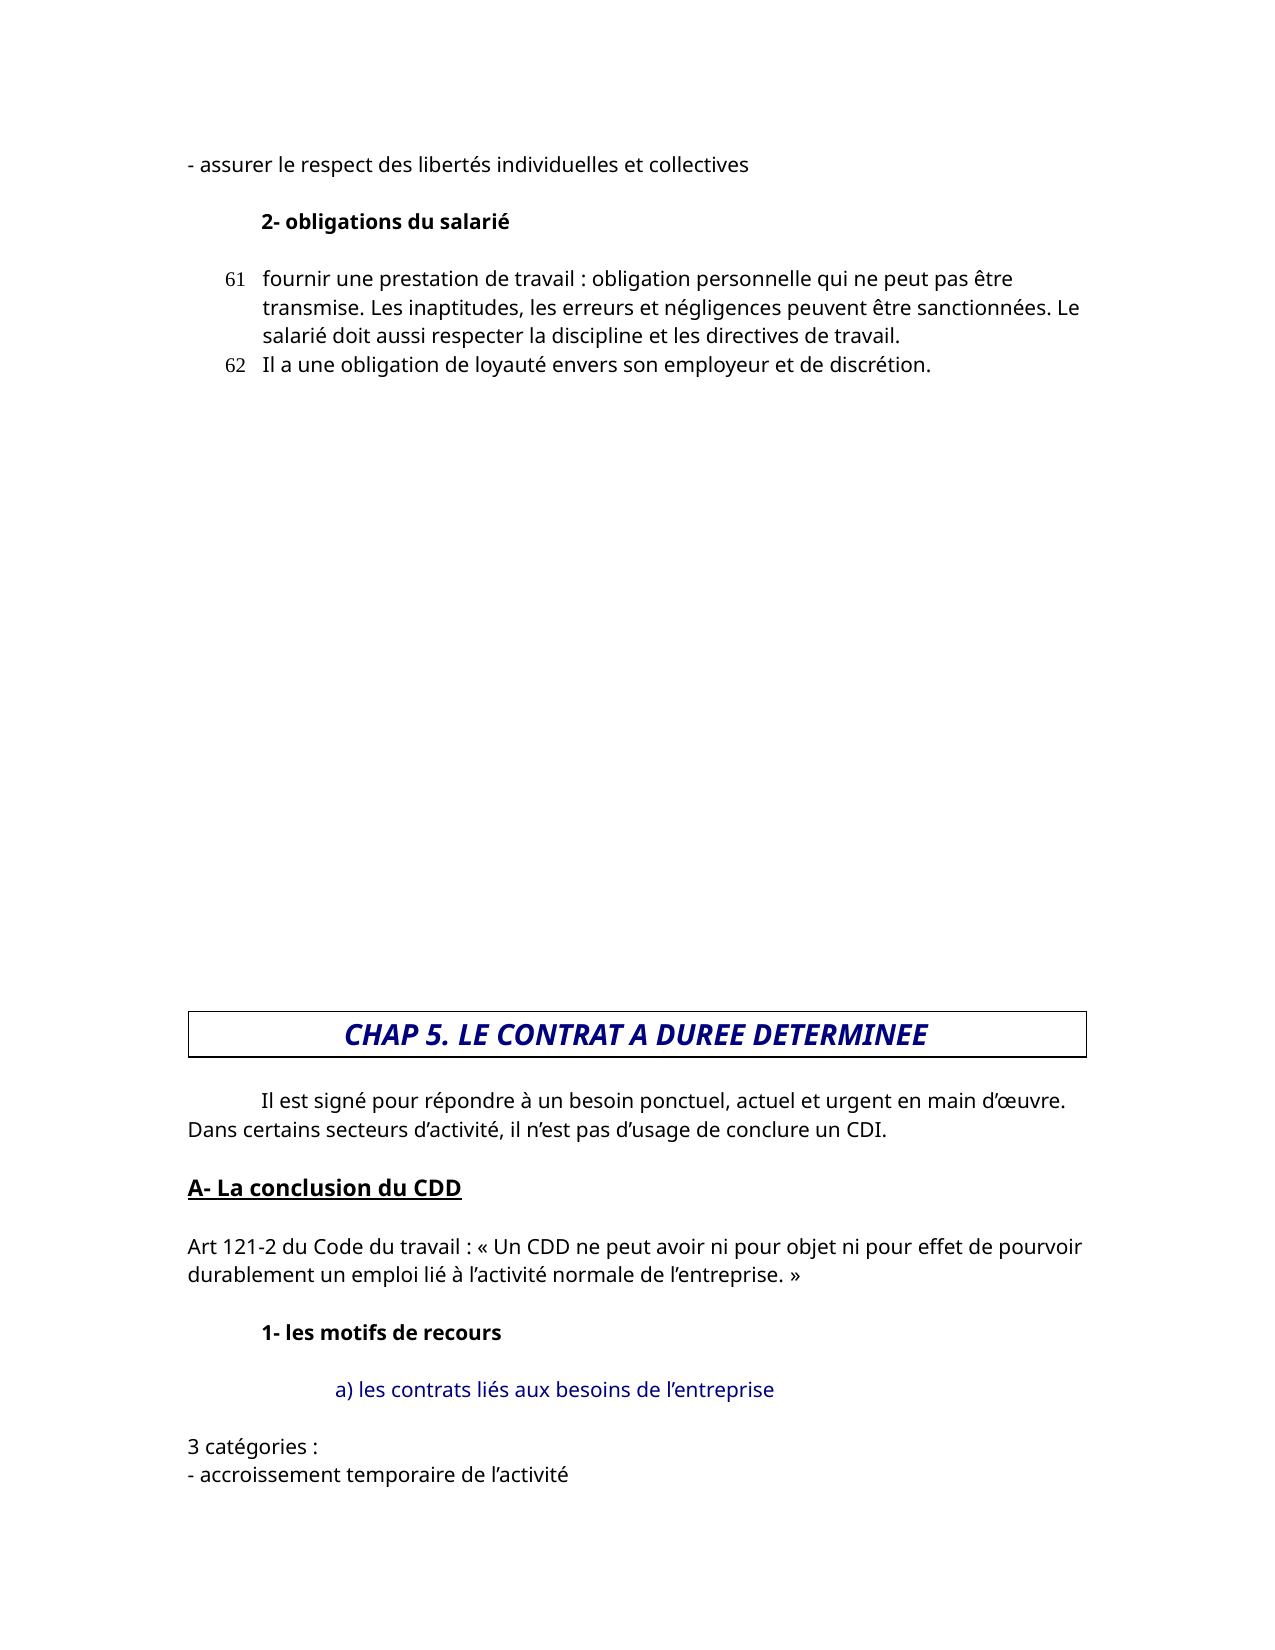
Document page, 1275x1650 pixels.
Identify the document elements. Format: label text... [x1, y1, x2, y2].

text CHAP 5. LE CONTRAT A DUREE DETERMINEE [189, 1012, 1086, 1056]
list fournir une prestation de travail : obligation personnelle qui ne peut pas être transmise. Les inaptitudes, les erreurs et négligences peuvent être sanctionnées. Le salarié doit aussi respecter la discipline et les directives de travail. [225, 264, 1087, 350]
text Il est signé pour répondre à un besoin ponctuel, actuel et urgent en main d’œuvre. Dans certains secteurs d’activité, il n’est pas d’usage de conclure un CDI. [187, 1086, 1087, 1143]
text 3 catégories : [187, 1432, 1087, 1460]
text Art 121-2 du Code du travail : « Un CDD ne peut avoir ni pour objet ni pour effet de pourvoir durablement un emploi lié à l’activité normale de l’entreprise. » [187, 1232, 1087, 1289]
list Il a une obligation de loyauté envers son employeur et de discrétion. [225, 350, 1087, 378]
text A- La conclusion du CDD [187, 1172, 1087, 1203]
text 2- obligations du salarié [187, 207, 1087, 236]
text a) les contrats liés aux besoins de l’entreprise [187, 1375, 1087, 1403]
text - assurer le respect des libertés individuelles et collectives [187, 150, 1087, 178]
text - accroissement temporaire de l’activité [187, 1460, 1087, 1489]
text 1- les motifs de recours [187, 1318, 1087, 1346]
